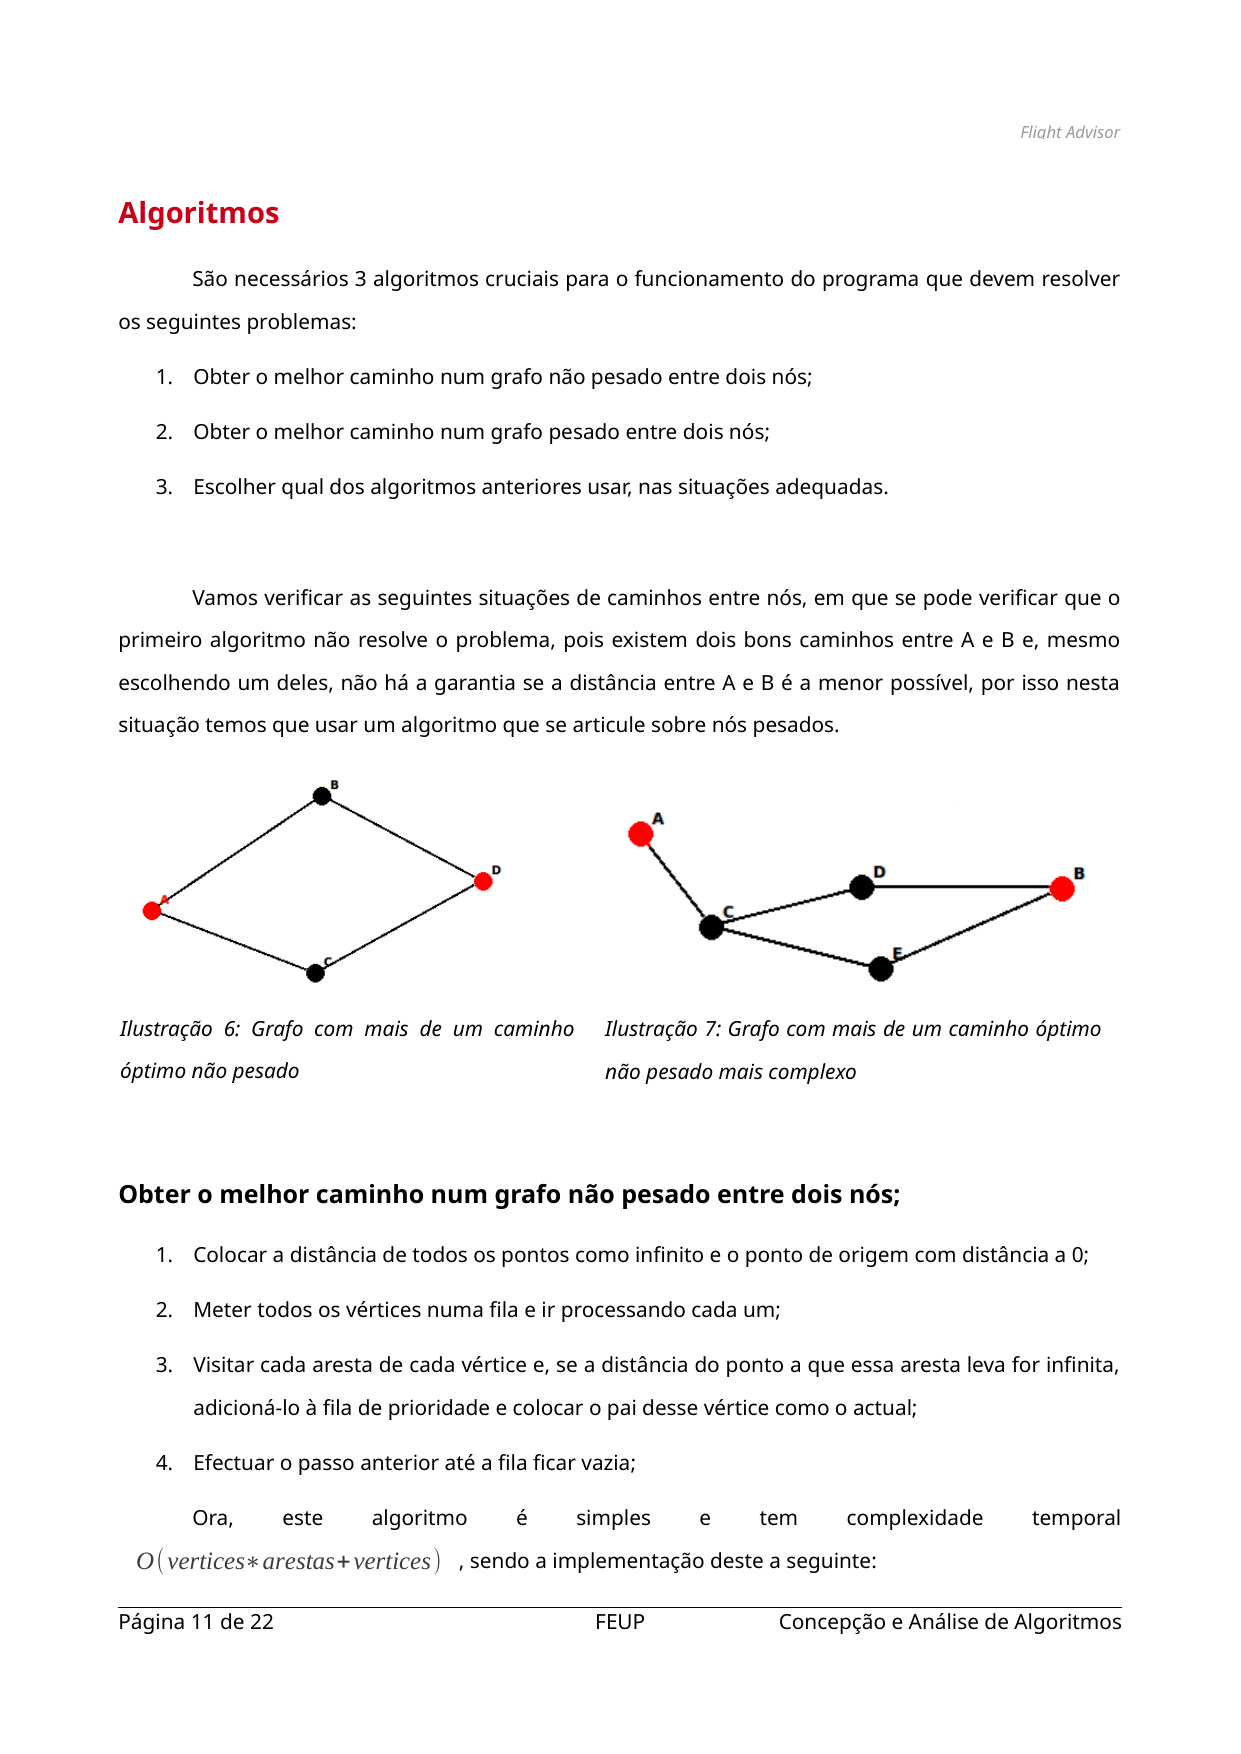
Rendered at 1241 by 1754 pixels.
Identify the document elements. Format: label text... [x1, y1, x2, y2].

list Escolher qual dos algoritmos anteriores usar, nas situações adequadas. [156, 472, 1122, 501]
text Ilustração 6: Grafo com mais de um caminho óptimo não pesado [120, 791, 578, 1085]
subtitle Obter o melhor caminho num grafo não pesado entre dois nós; [118, 1176, 1122, 1210]
text Vamos verificar as seguintes situações de caminhos entre nós, em que se pode verificar que o primeiro algoritmo não resolve o problema, pois existem dois bons caminhos entre A e B e, mesmo escolhendo um deles, não há a garantia se a distância entre A e B é a menor possível, por isso nesta situação temos que usar um algoritmo que se articule sobre nós pesados. [118, 583, 1122, 739]
list Obter o melhor caminho num grafo pesado entre dois nós; [156, 417, 1122, 446]
text Ilustração 7: Grafo com mais de um caminho óptimo não pesado mais complexo [605, 1001, 1105, 1086]
text São necessários 3 algoritmos cruciais para o funcionamento do programa que devem resolver os seguintes problemas: [118, 264, 1122, 336]
subtitle Algoritmos [118, 193, 1122, 232]
list Colocar a distância de todos os pontos como infinito e o ponto de origem com distância a 0; [156, 1240, 1122, 1268]
text Ora, este algoritmo é simples e tem complexidade temporal , sendo a implementação deste a seguinte: [118, 1503, 1122, 1576]
list Efectuar o passo anterior até a fila ficar vazia; [156, 1448, 1122, 1476]
picture [605, 796, 1105, 1001]
list Obter o melhor caminho num grafo não pesado entre dois nós; [156, 362, 1122, 391]
picture [134, 777, 533, 1000]
list Meter todos os vértices numa fila e ir processando cada um; [156, 1295, 1122, 1323]
list Visitar cada aresta de cada vértice e, se a distância do ponto a que essa aresta leva for infinita, adicioná-lo à fila de prioridade e colocar o pai desse vértice como o actual; [156, 1350, 1122, 1421]
